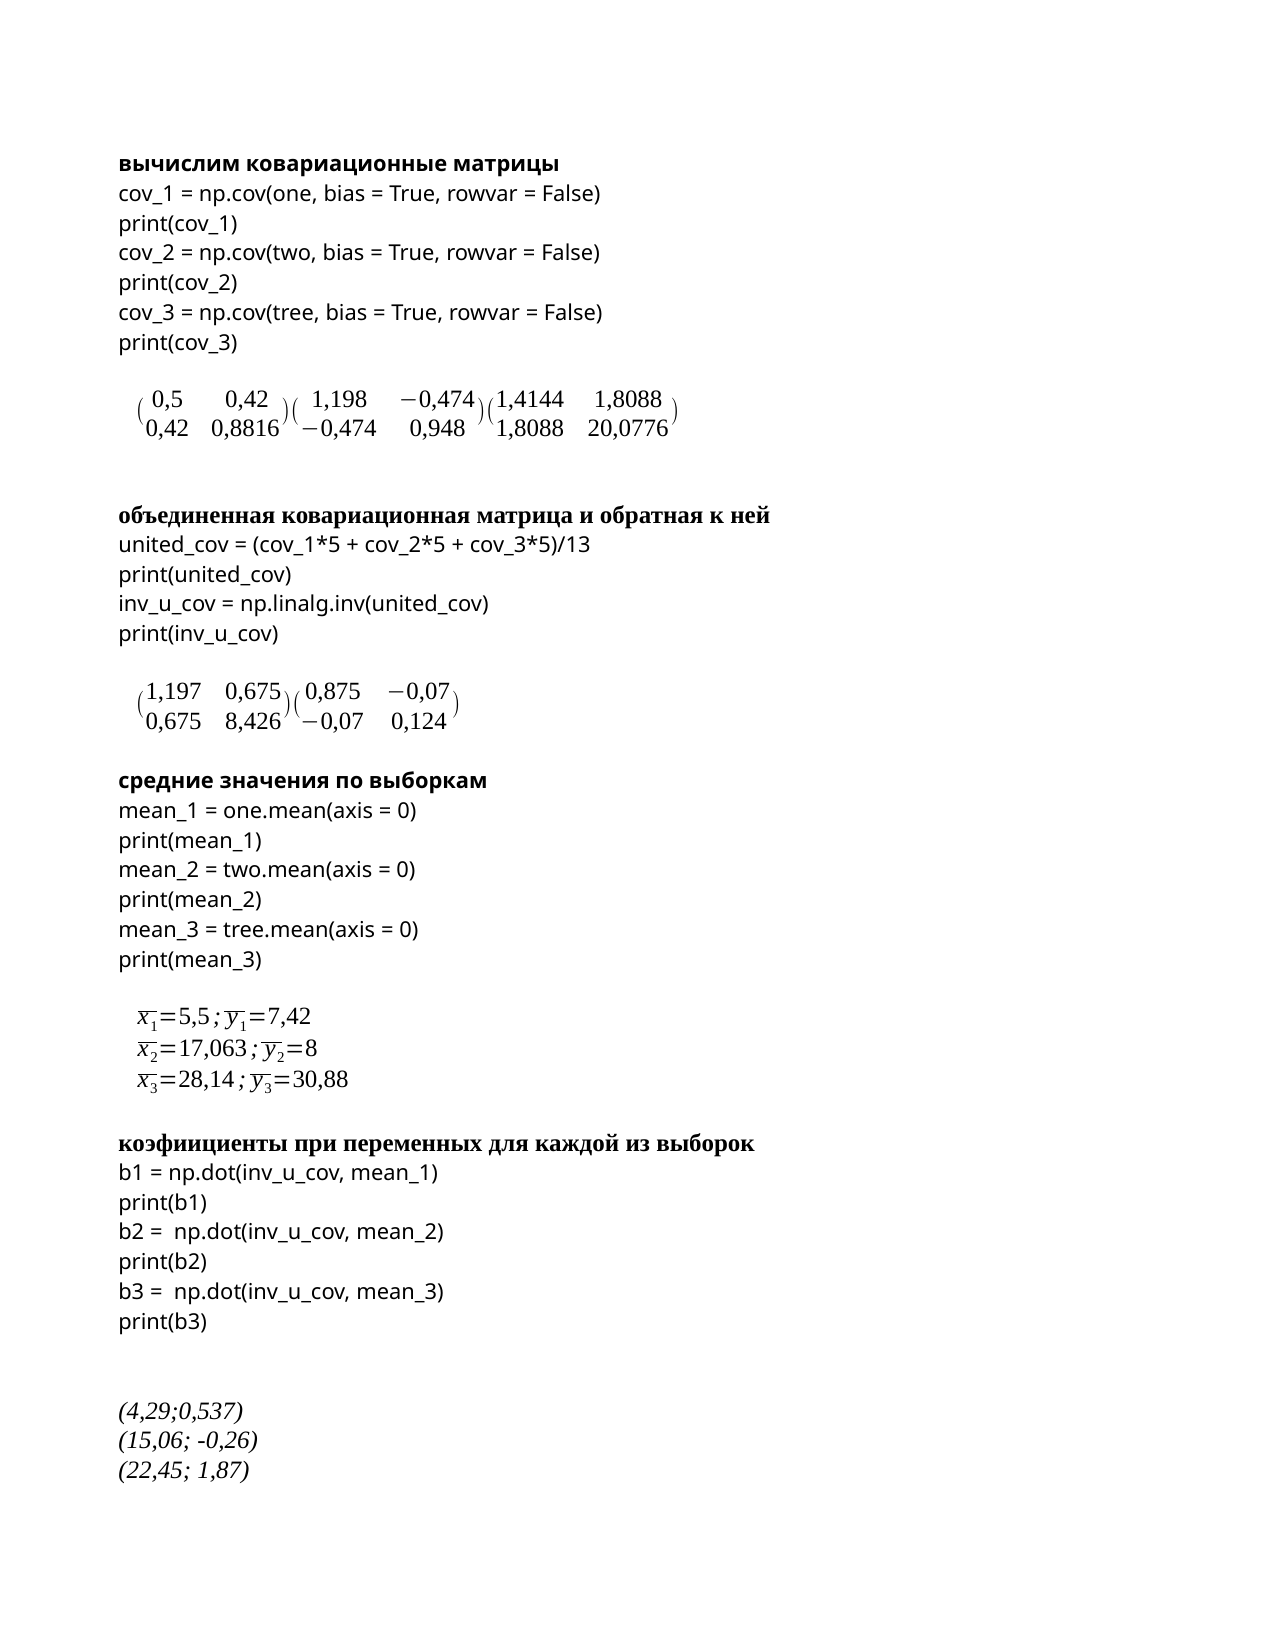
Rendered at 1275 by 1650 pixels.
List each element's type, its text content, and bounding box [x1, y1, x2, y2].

text cov_2 = np.cov(two, bias = True, rowvar = False) [118, 237, 1157, 267]
text (22,45; 1,87) [118, 1454, 1157, 1484]
text объединенная ковариационная матрица и обратная к ней [118, 500, 1157, 529]
text (4,29;0,537) [118, 1395, 1157, 1424]
text print(b3) [118, 1306, 1157, 1335]
text print(cov_2) [118, 267, 1157, 297]
text print(mean_2) [118, 884, 1157, 914]
text b1 = np.dot(inv_u_cov, mean_1) [118, 1157, 1157, 1186]
text print(cov_3) [118, 327, 1157, 356]
text (15,06; -0,26) [118, 1424, 1157, 1454]
text средние значения по выборкам [118, 765, 1157, 795]
text inv_u_cov = np.linalg.inv(united_cov) [118, 588, 1157, 618]
text print(mean_3) [118, 944, 1157, 973]
text print(b2) [118, 1246, 1157, 1276]
text print(inv_u_cov) [118, 618, 1157, 648]
text b3 = np.dot(inv_u_cov, mean_3) [118, 1276, 1157, 1306]
text b2 = np.dot(inv_u_cov, mean_2) [118, 1216, 1157, 1246]
text cov_1 = np.cov(one, bias = True, rowvar = False) [118, 178, 1157, 207]
text print(cov_1) [118, 207, 1157, 237]
text mean_1 = one.mean(axis = 0) [118, 795, 1157, 824]
text united_cov = (cov_1*5 + cov_2*5 + cov_3*5)/13 [118, 529, 1157, 559]
text вычислим ковариационные матрицы [118, 148, 1157, 178]
text mean_3 = tree.mean(axis = 0) [118, 914, 1157, 944]
text print(b1) [118, 1186, 1157, 1216]
text print(mean_1) [118, 824, 1157, 854]
text коэфиициенты при переменных для каждой из выборок [118, 1127, 1157, 1157]
text mean_2 = two.mean(axis = 0) [118, 854, 1157, 884]
text print(united_cov) [118, 559, 1157, 588]
text cov_3 = np.cov(tree, bias = True, rowvar = False) [118, 297, 1157, 327]
